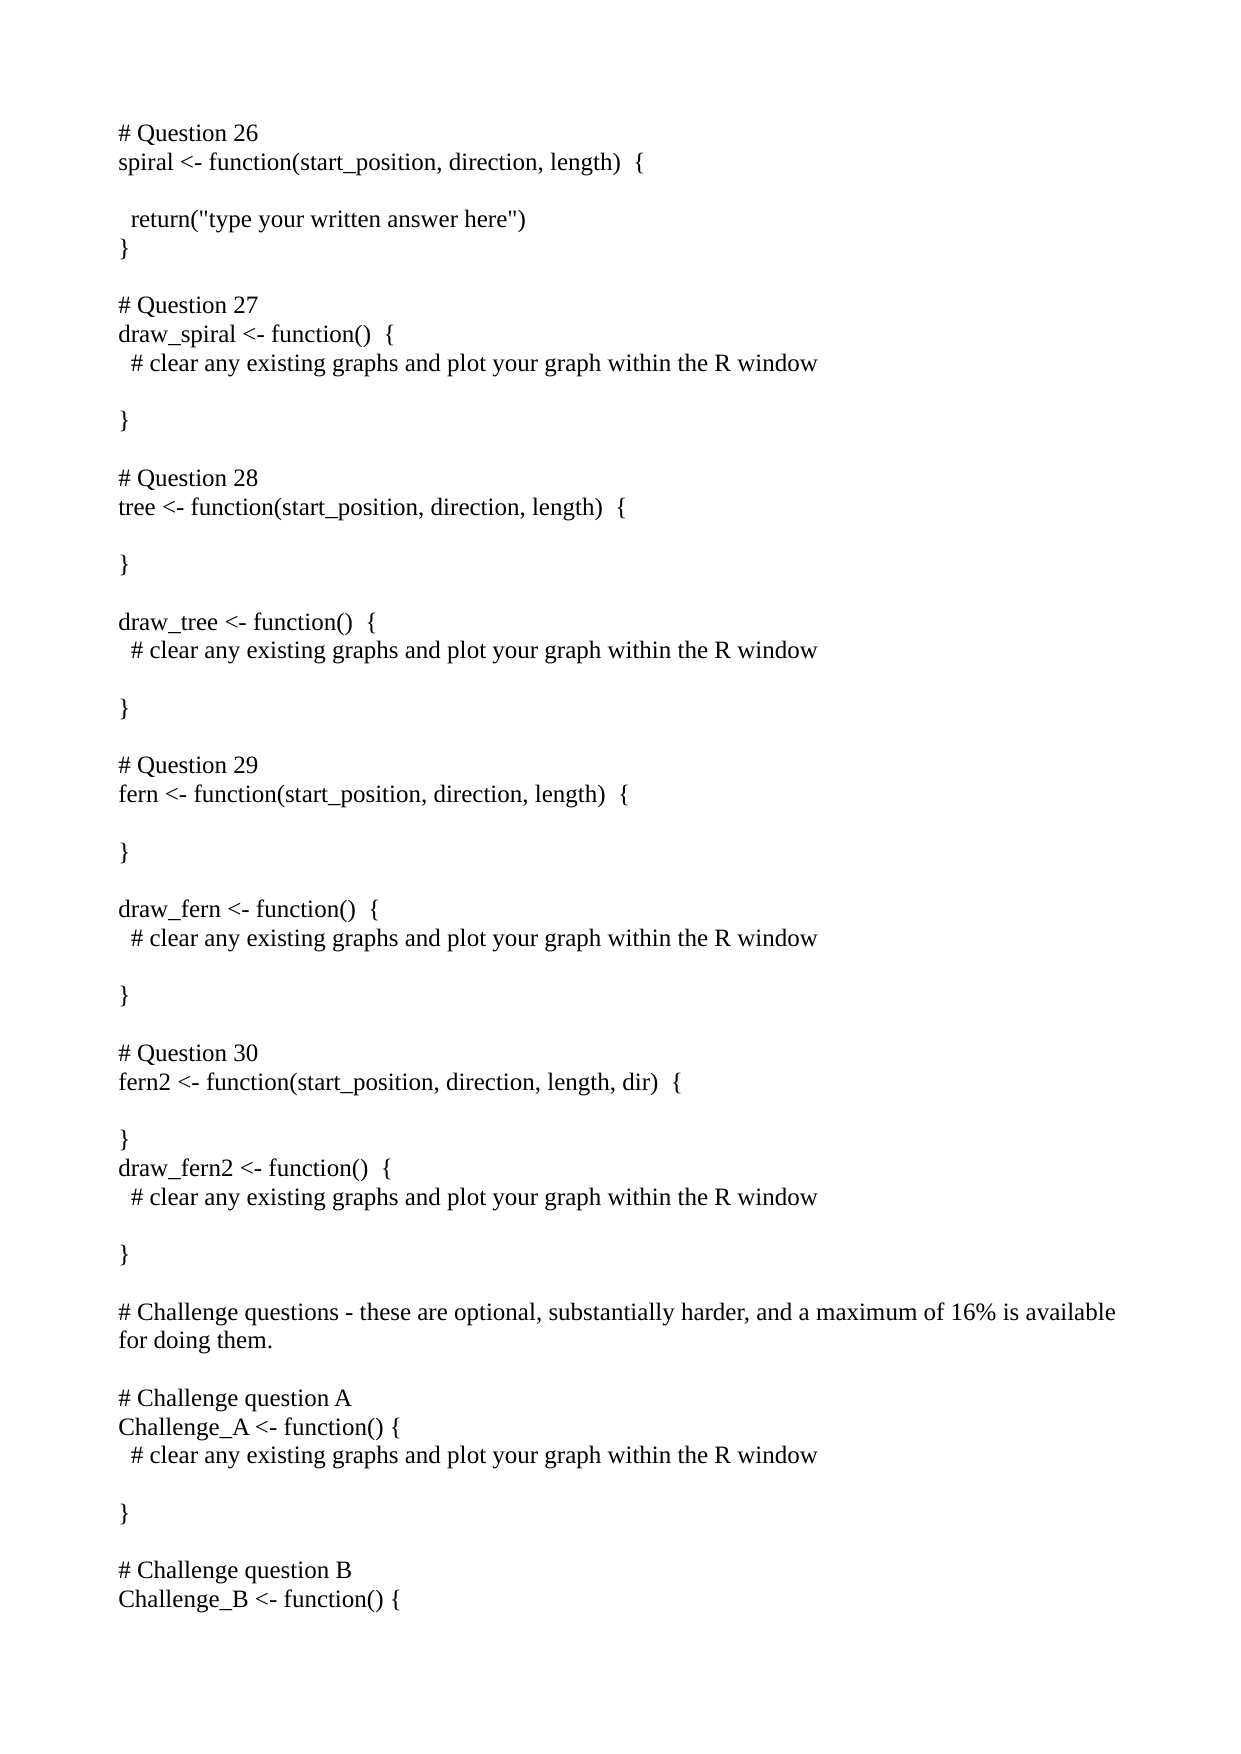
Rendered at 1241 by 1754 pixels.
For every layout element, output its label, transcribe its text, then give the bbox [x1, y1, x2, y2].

text fern2 <- function(start_position, direction, length, dir) { [118, 1067, 1122, 1096]
text } [118, 233, 1122, 262]
text # Question 26 [118, 118, 1122, 147]
text fern <- function(start_position, direction, length) { [118, 779, 1122, 808]
text draw_tree <- function() { [118, 607, 1122, 636]
text } [118, 1498, 1122, 1527]
text } [118, 549, 1122, 578]
text Challenge_A <- function() { [118, 1412, 1122, 1441]
text return("type your written answer here") [118, 204, 1122, 233]
text # clear any existing graphs and plot your graph within the R window [118, 348, 1122, 377]
text } [118, 837, 1122, 866]
text draw_spiral <- function() { [118, 319, 1122, 348]
text # Challenge question B [118, 1556, 1122, 1584]
text } [118, 1124, 1122, 1153]
text spiral <- function(start_position, direction, length) { [118, 147, 1122, 176]
text # clear any existing graphs and plot your graph within the R window [118, 1182, 1122, 1211]
text Challenge_B <- function() { [118, 1584, 1122, 1613]
text # Question 30 [118, 1038, 1122, 1067]
text } [118, 406, 1122, 434]
text # Question 29 [118, 751, 1122, 779]
text # Challenge questions - these are optional, substantially harder, and a maximum of 16% is available for doing them. [118, 1297, 1122, 1354]
text # clear any existing graphs and plot your graph within the R window [118, 1441, 1122, 1469]
text # clear any existing graphs and plot your graph within the R window [118, 636, 1122, 664]
text draw_fern2 <- function() { [118, 1153, 1122, 1182]
text } [118, 981, 1122, 1009]
text } [118, 693, 1122, 722]
text draw_fern <- function() { [118, 894, 1122, 923]
text # Challenge question A [118, 1383, 1122, 1412]
text # Question 27 [118, 291, 1122, 319]
text } [118, 1239, 1122, 1268]
text # Question 28 [118, 463, 1122, 492]
text # clear any existing graphs and plot your graph within the R window [118, 923, 1122, 952]
text tree <- function(start_position, direction, length) { [118, 492, 1122, 521]
